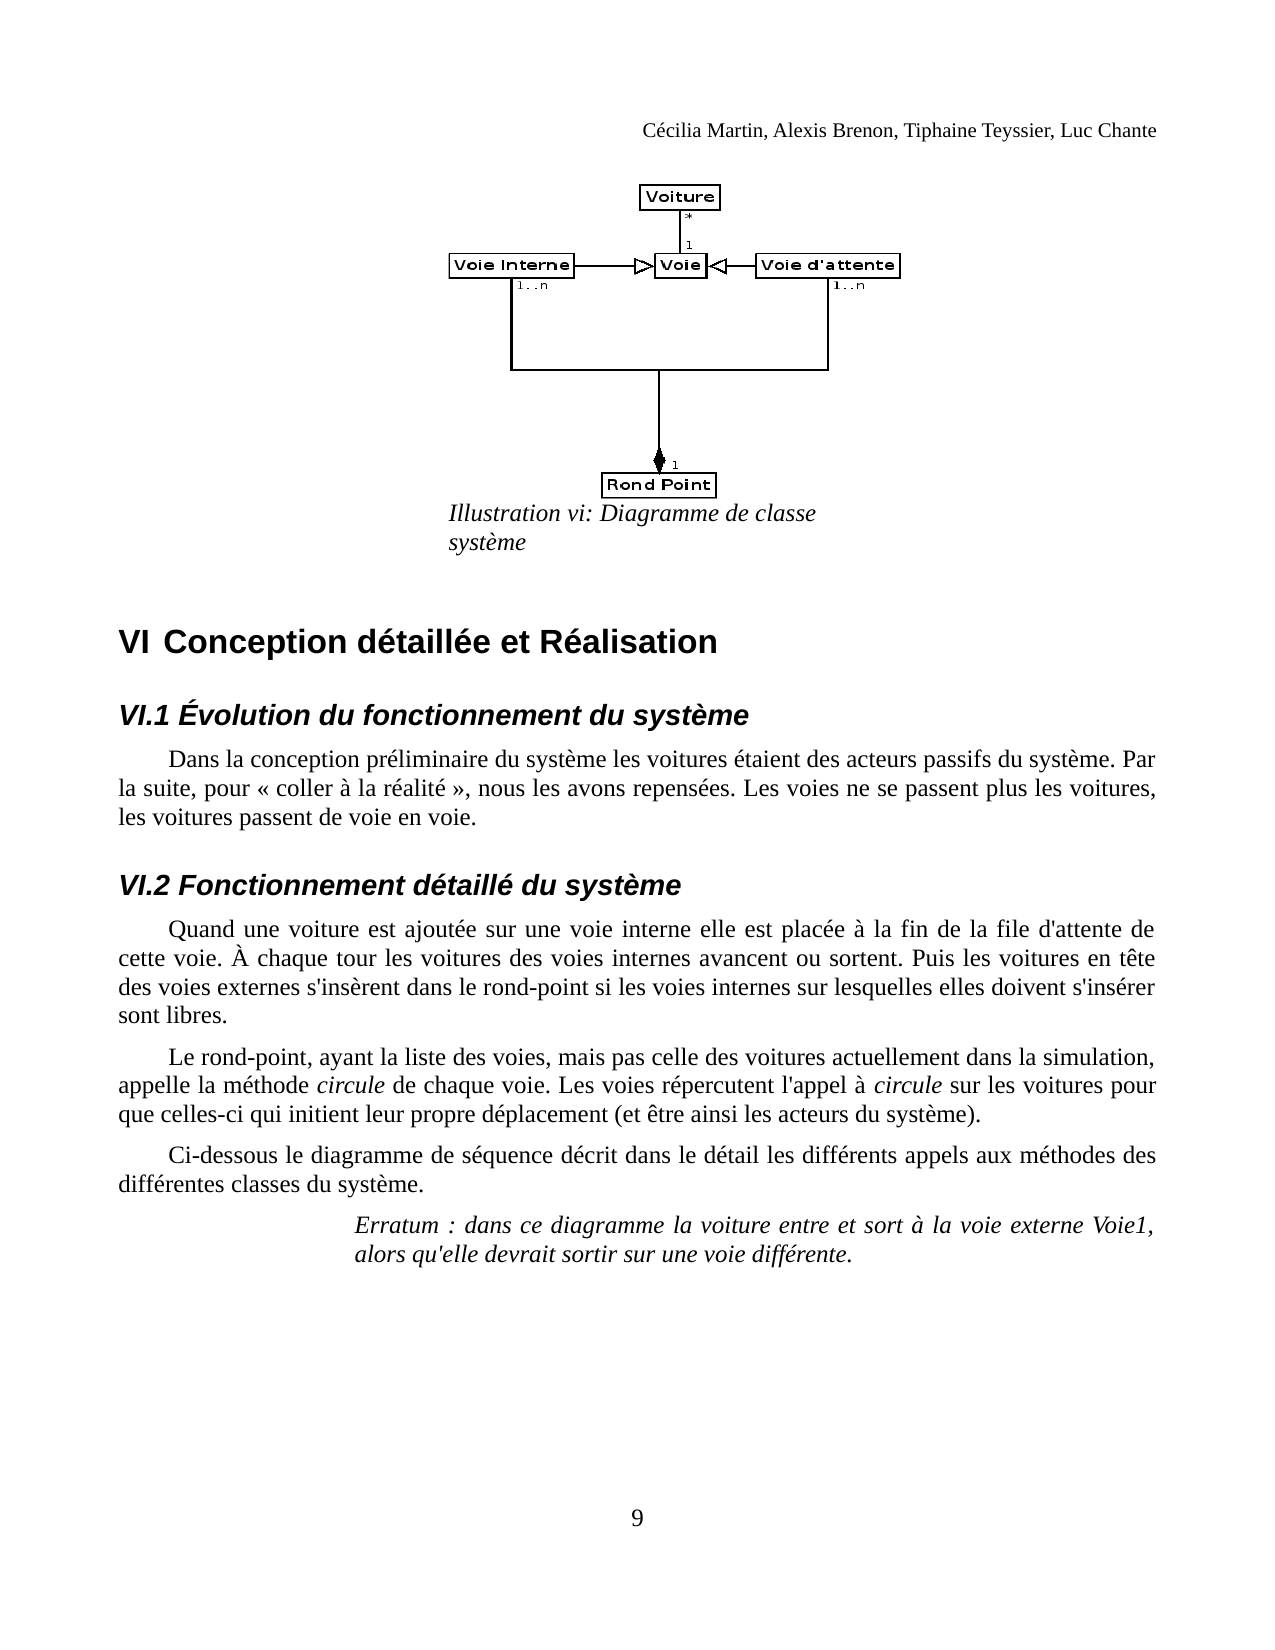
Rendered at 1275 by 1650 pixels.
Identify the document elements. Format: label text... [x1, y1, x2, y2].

subtitle Conception détaillée et Réalisation [118, 622, 1157, 661]
text Illustration vi: Diagramme de classe système [448, 499, 827, 556]
text Erratum : dans ce diagramme la voiture entre et sort à la voie externe Voie1, alors qu'elle devrait sortir sur une voie différente. [354, 1210, 1157, 1268]
text Le rond-point, ayant la liste des voies, mais pas celle des voitures actuellement dans la simulation, appelle la méthode circule de chaque voie. Les voies répercutent l'appel à circule sur les voitures pour que celles-ci qui initient leur propre déplacement (et être ainsi les acteurs du système). [118, 1042, 1157, 1128]
text Quand une voiture est ajoutée sur une voie interne elle est placée à la fin de la file d'attente de cette voie. À chaque tour les voitures des voies internes avancent ou sortent. Puis les voitures en tête des voies externes s'insèrent dans le rond-point si les voies internes sur lesquelles elles doivent s'insérer sont libres. [118, 914, 1157, 1029]
picture [448, 184, 903, 499]
subtitle Évolution du fonctionnement du système [118, 698, 1157, 732]
text Ci-dessous le diagramme de séquence décrit dans le détail les différents appels aux méthodes des différentes classes du système. [118, 1140, 1157, 1198]
subtitle Fonctionnement détaillé du système [118, 868, 1157, 902]
text Dans la conception préliminaire du système les voitures étaient des acteurs passifs du système. Par la suite, pour « coller à la réalité », nous les avons repensées. Les voies ne se passent plus les voitures, les voitures passent de voie en voie. [118, 744, 1157, 831]
